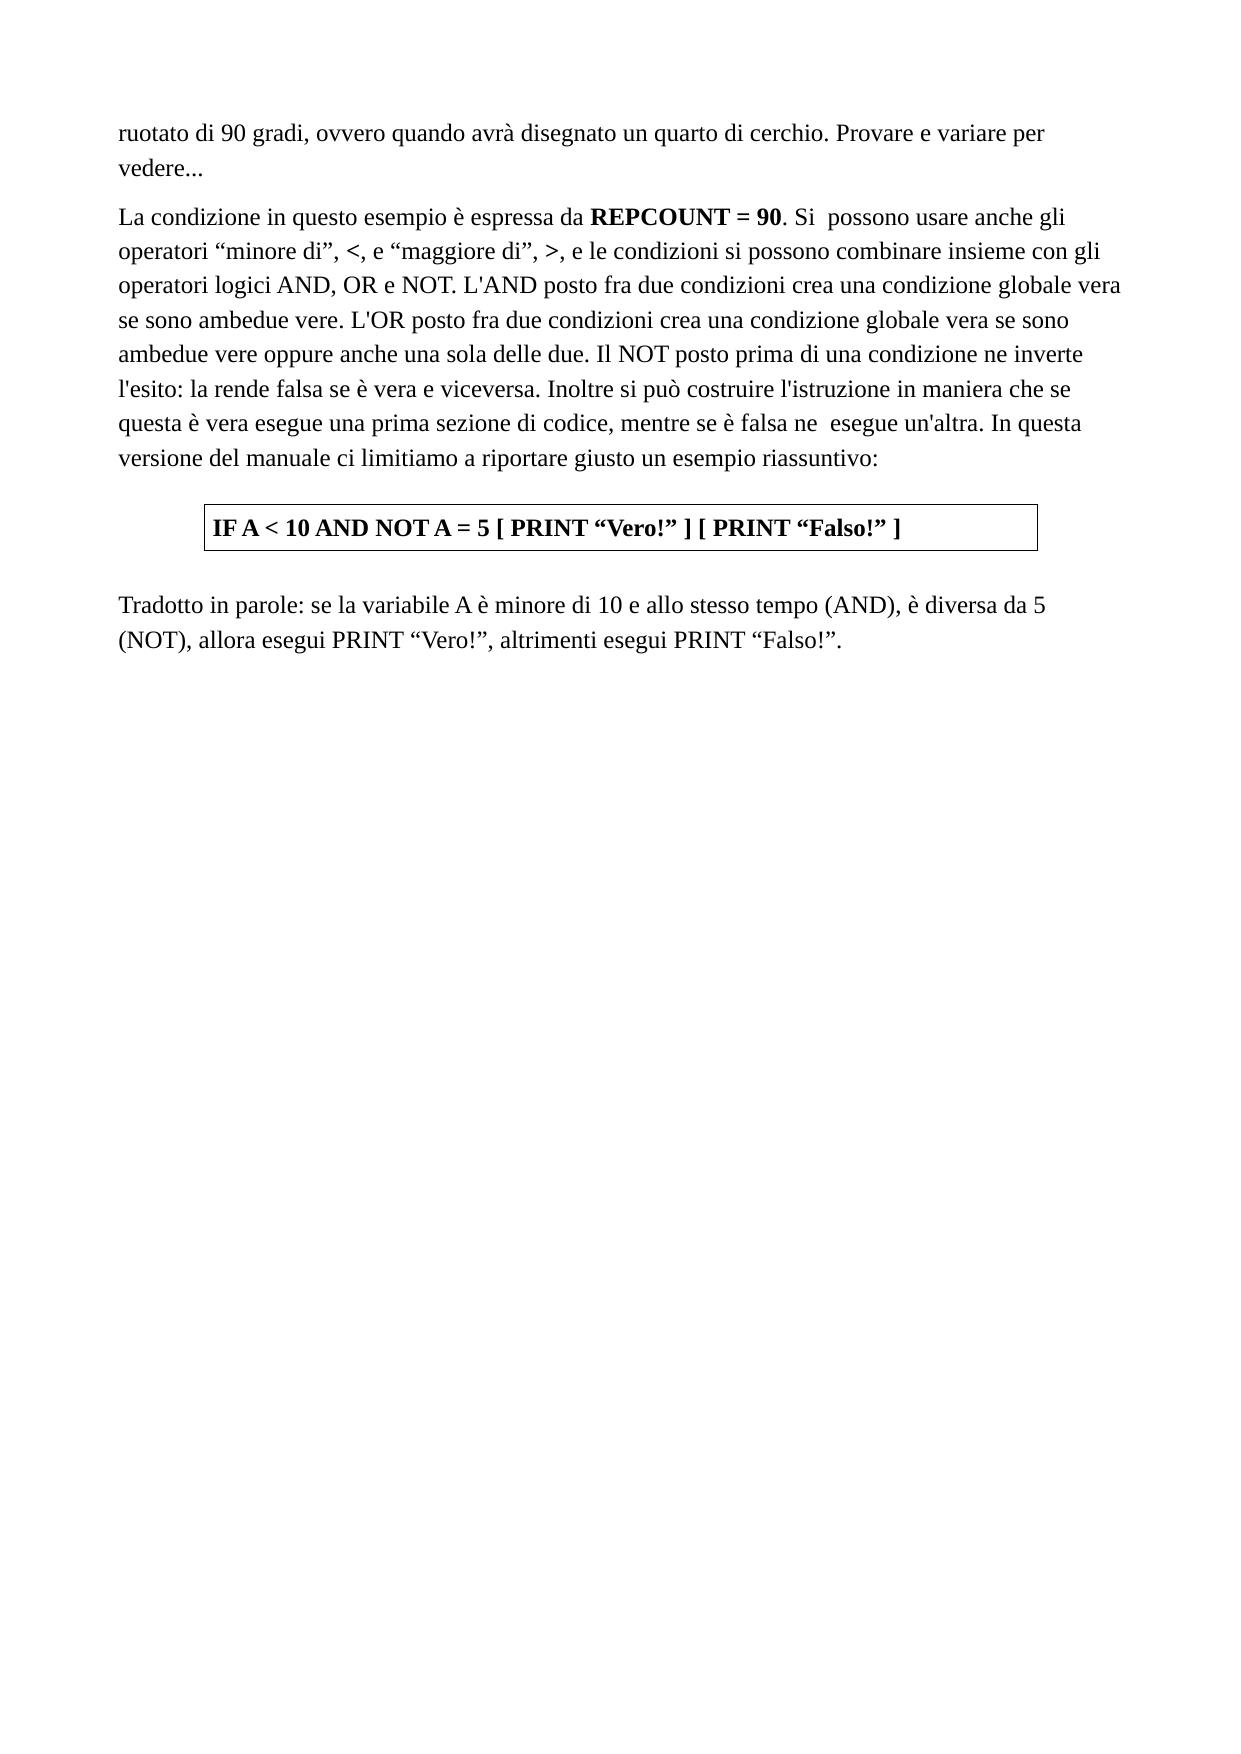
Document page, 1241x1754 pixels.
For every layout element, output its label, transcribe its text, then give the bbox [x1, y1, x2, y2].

text IF A < 10 AND NOT A = 5 [ PRINT “Vero!” ] [ PRINT “Falso!” ] [212, 513, 1028, 542]
text La condizione in questo esempio è espressa da REPCOUNT = 90. Si possono usare anche gli operatori “minore di”, <, e “maggiore di”, >, e le condizioni si possono combinare insieme con gli operatori logici AND, OR e NOT. L'AND posto fra due condizioni crea una condizione globale vera se sono ambedue vere. L'OR posto fra due condizioni crea una condizione globale vera se sono ambedue vere oppure anche una sola delle due. Il NOT posto prima di una condizione ne inverte l'esito: la rende falsa se è vera e viceversa. Inoltre si può costruire l'istruzione in maniera che se questa è vera esegue una prima sezione di codice, mentre se è falsa ne esegue un'altra. In questa versione del manuale ci limitiamo a riportare giusto un esempio riassuntivo: [118, 202, 1122, 472]
text ruotato di 90 gradi, ovvero quando avrà disegnato un quarto di cerchio. Provare e variare per vedere... [118, 118, 1122, 181]
text Tradotto in parole: se la variabile A è minore di 10 e allo stesso tempo (AND), è diversa da 5 (NOT), allora esegui PRINT “Vero!”, altrimenti esegui PRINT “Falso!”. [118, 590, 1122, 653]
